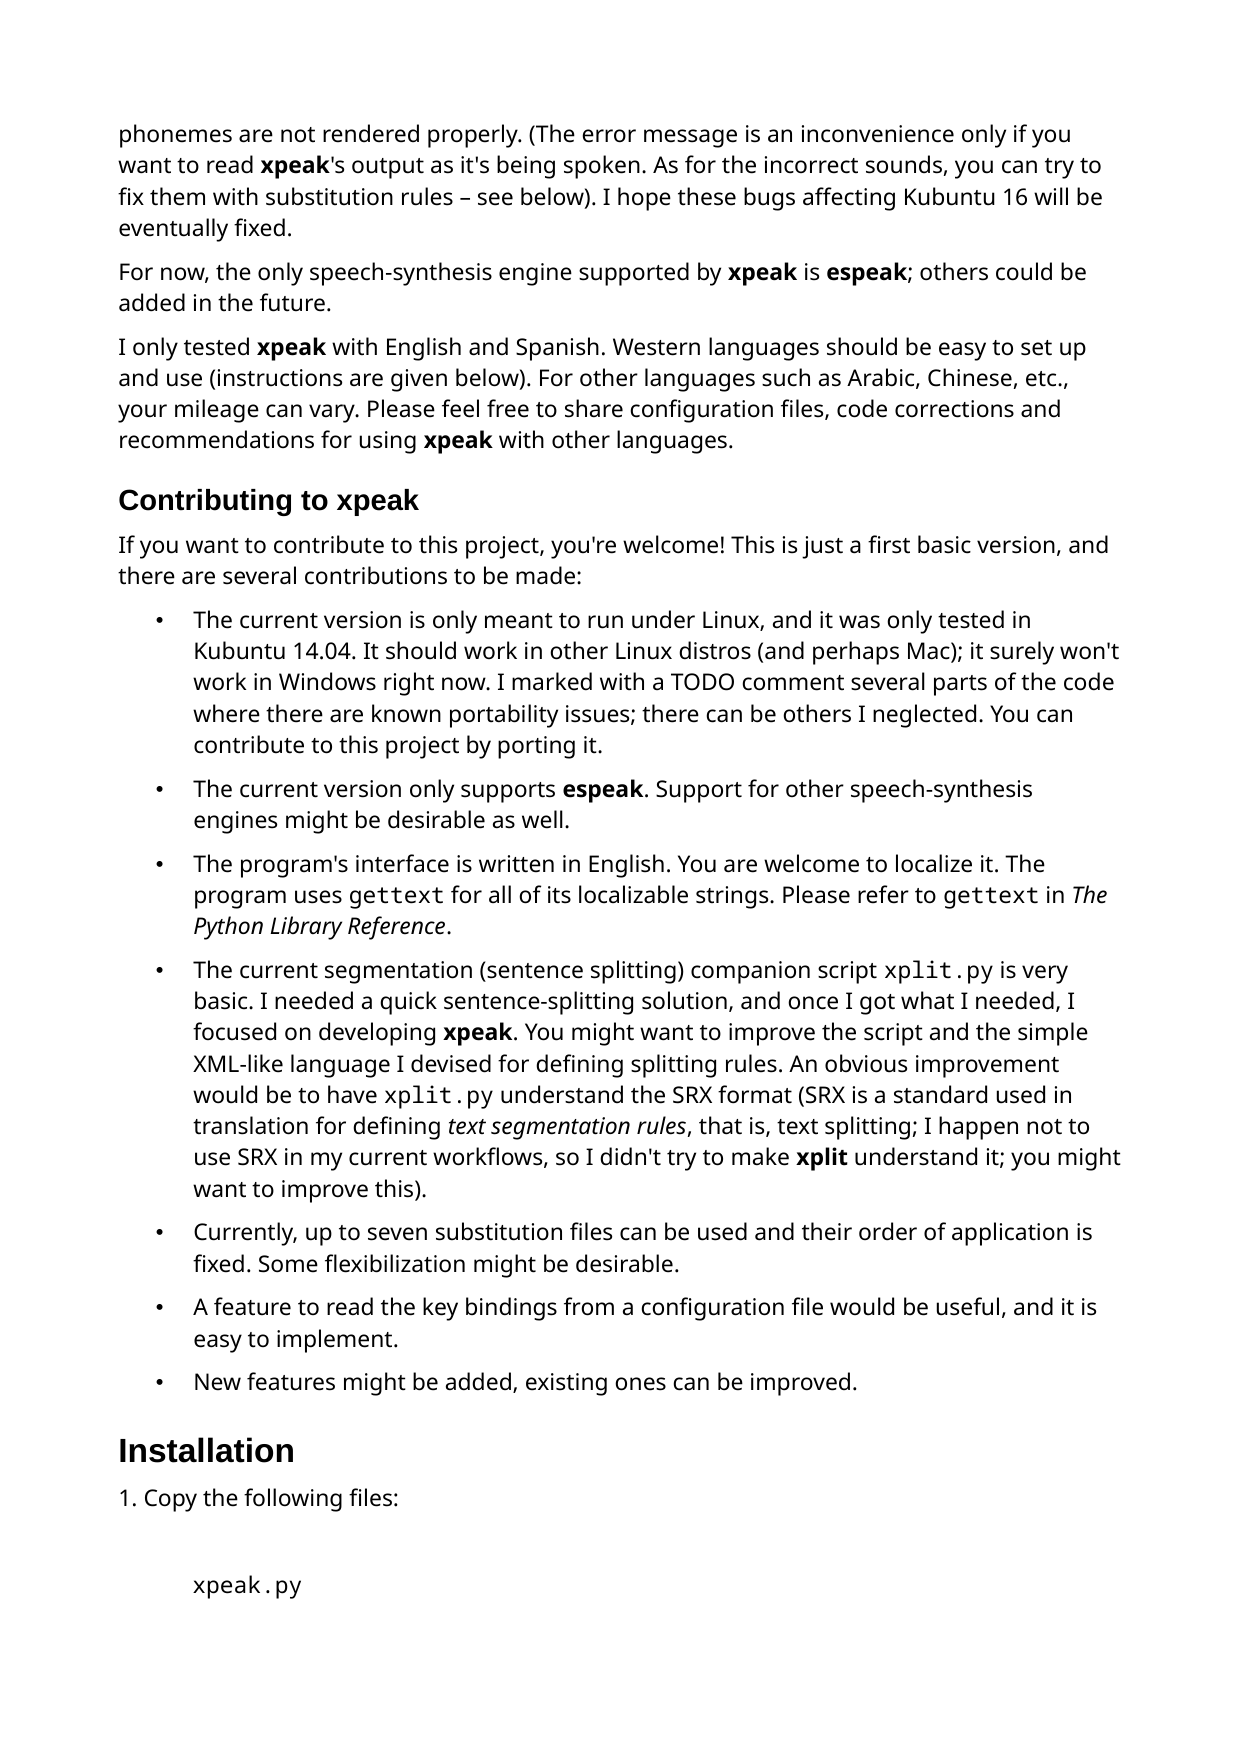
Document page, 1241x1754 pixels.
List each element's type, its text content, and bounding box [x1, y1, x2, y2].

subtitle Contributing to xpeak [118, 483, 1122, 516]
text For now, the only speech-synthesis engine supported by xpeak is espeak; others could be added in the future. [118, 256, 1122, 318]
text I only tested xpeak with English and Spanish. Western languages should be easy to set up and use (instructions are given below). For other languages such as Arabic, Chinese, etc., your mileage can vary. Please feel free to share configuration files, code corrections and recommendations for using xpeak with other languages. [118, 331, 1122, 456]
text phonemes are not rendered properly. (The error message is an inconvenience only if you want to read xpeak's output as it's being spoken. As for the incorrect sounds, you can try to fix them with substitution rules – see below). I hope these bugs affecting Kubuntu 16 will be eventually fixed. [118, 118, 1122, 243]
list A feature to read the key bindings from a configuration file would be useful, and it is easy to implement. [156, 1291, 1122, 1354]
list The program's interface is written in English. You are welcome to localize it. The program uses gettext for all of its localizable strings. Please refer to gettext in The Python Library Reference. [156, 847, 1122, 941]
subtitle Installation [118, 1431, 1122, 1469]
list Currently, up to seven substitution files can be used and their order of application is fixed. Some flexibilization might be desirable. [156, 1216, 1122, 1279]
text xpeak.py [118, 1569, 1122, 1601]
text If you want to contribute to this project, you're welcome! This is just a first basic version, and there are several contributions to be made: [118, 529, 1122, 591]
list New features might be added, existing ones can be improved. [156, 1366, 1122, 1397]
list The current version is only meant to run under Linux, and it was only tested in Kubuntu 14.04. It should work in other Linux distros (and perhaps Mac); it surely won't work in Windows right now. I marked with a TODO comment several parts of the code where there are known portability issues; there can be others I neglected. You can contribute to this project by porting it. [156, 604, 1122, 760]
text 1. Copy the following files: [118, 1482, 1122, 1513]
list The current version only supports espeak. Support for other speech-synthesis engines might be desirable as well. [156, 772, 1122, 835]
list The current segmentation (sentence splitting) companion script xplit.py is very basic. I needed a quick sentence-splitting solution, and once I got what I needed, I focused on developing xpeak. You might want to improve the script and the simple XML-like language I devised for defining splitting rules. An obvious improvement would be to have xplit.py understand the SRX format (SRX is a standard used in translation for defining text segmentation rules, that is, text splitting; I happen not to use SRX in my current workflows, so I didn't try to make xplit understand it; you might want to improve this). [156, 954, 1122, 1204]
